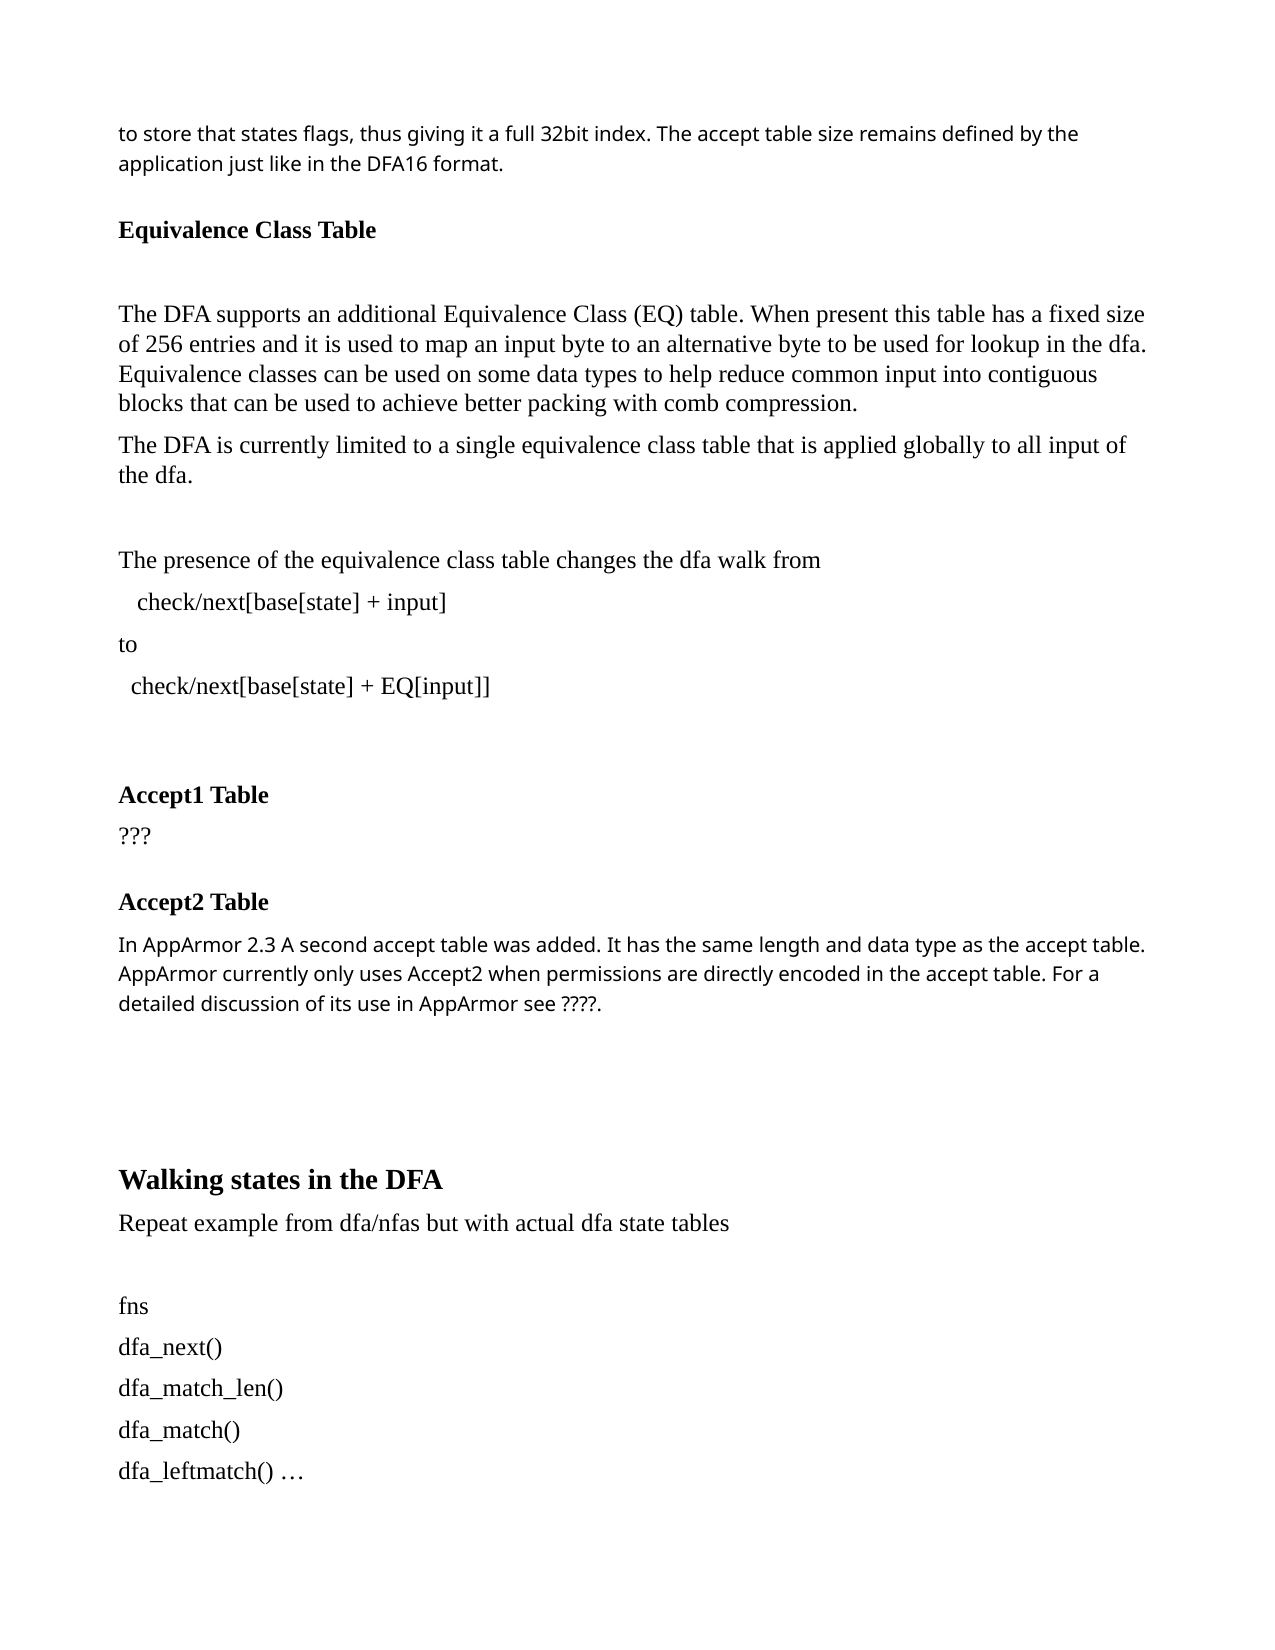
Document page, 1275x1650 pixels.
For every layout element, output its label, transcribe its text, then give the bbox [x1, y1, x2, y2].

text dfa_match() [118, 1415, 1157, 1443]
subtitle Equivalence Class Table [118, 215, 1157, 244]
text The DFA is currently limited to a single equivalence class table that is applied globally to all input of the dfa. [118, 430, 1157, 489]
text dfa_next() [118, 1332, 1157, 1361]
text check/next[base[state] + EQ[input]] [118, 670, 1157, 700]
text The presence of the equivalence class table changes the dfa walk from [118, 544, 1157, 573]
text ??? [118, 821, 1157, 850]
subtitle Accept2 Table [118, 887, 1157, 916]
text dfa_match_len() [118, 1373, 1157, 1402]
subtitle Accept1 Table [118, 780, 1157, 808]
text In AppArmor 2.3 A second accept table was added. It has the same length and data type as the accept table. AppArmor currently only uses Accept2 when permissions are directly encoded in the accept table. For a detailed discussion of its use in AppArmor see ????. [118, 928, 1157, 1017]
text The DFA supports an additional Equivalence Class (EQ) table. When present this table has a fixed size of 256 entries and it is used to map an input byte to an alternative byte to be used for lookup in the dfa. Equivalence classes can be used on some data types to help reduce common input into contiguous blocks that can be used to achieve better packing with comb compression. [118, 298, 1157, 417]
text fns [118, 1291, 1157, 1320]
subtitle Walking states in the DFA [118, 1162, 1157, 1196]
text to [118, 628, 1157, 658]
text Repeat example from dfa/nfas but with actual dfa state tables [118, 1208, 1157, 1237]
text to store that states flags, thus giving it a full 32bit index. The accept table size remains defined by the application just like in the DFA16 format. [118, 118, 1157, 177]
text dfa_leftmatch() … [118, 1456, 1157, 1485]
text check/next[base[state] + input] [118, 586, 1157, 616]
